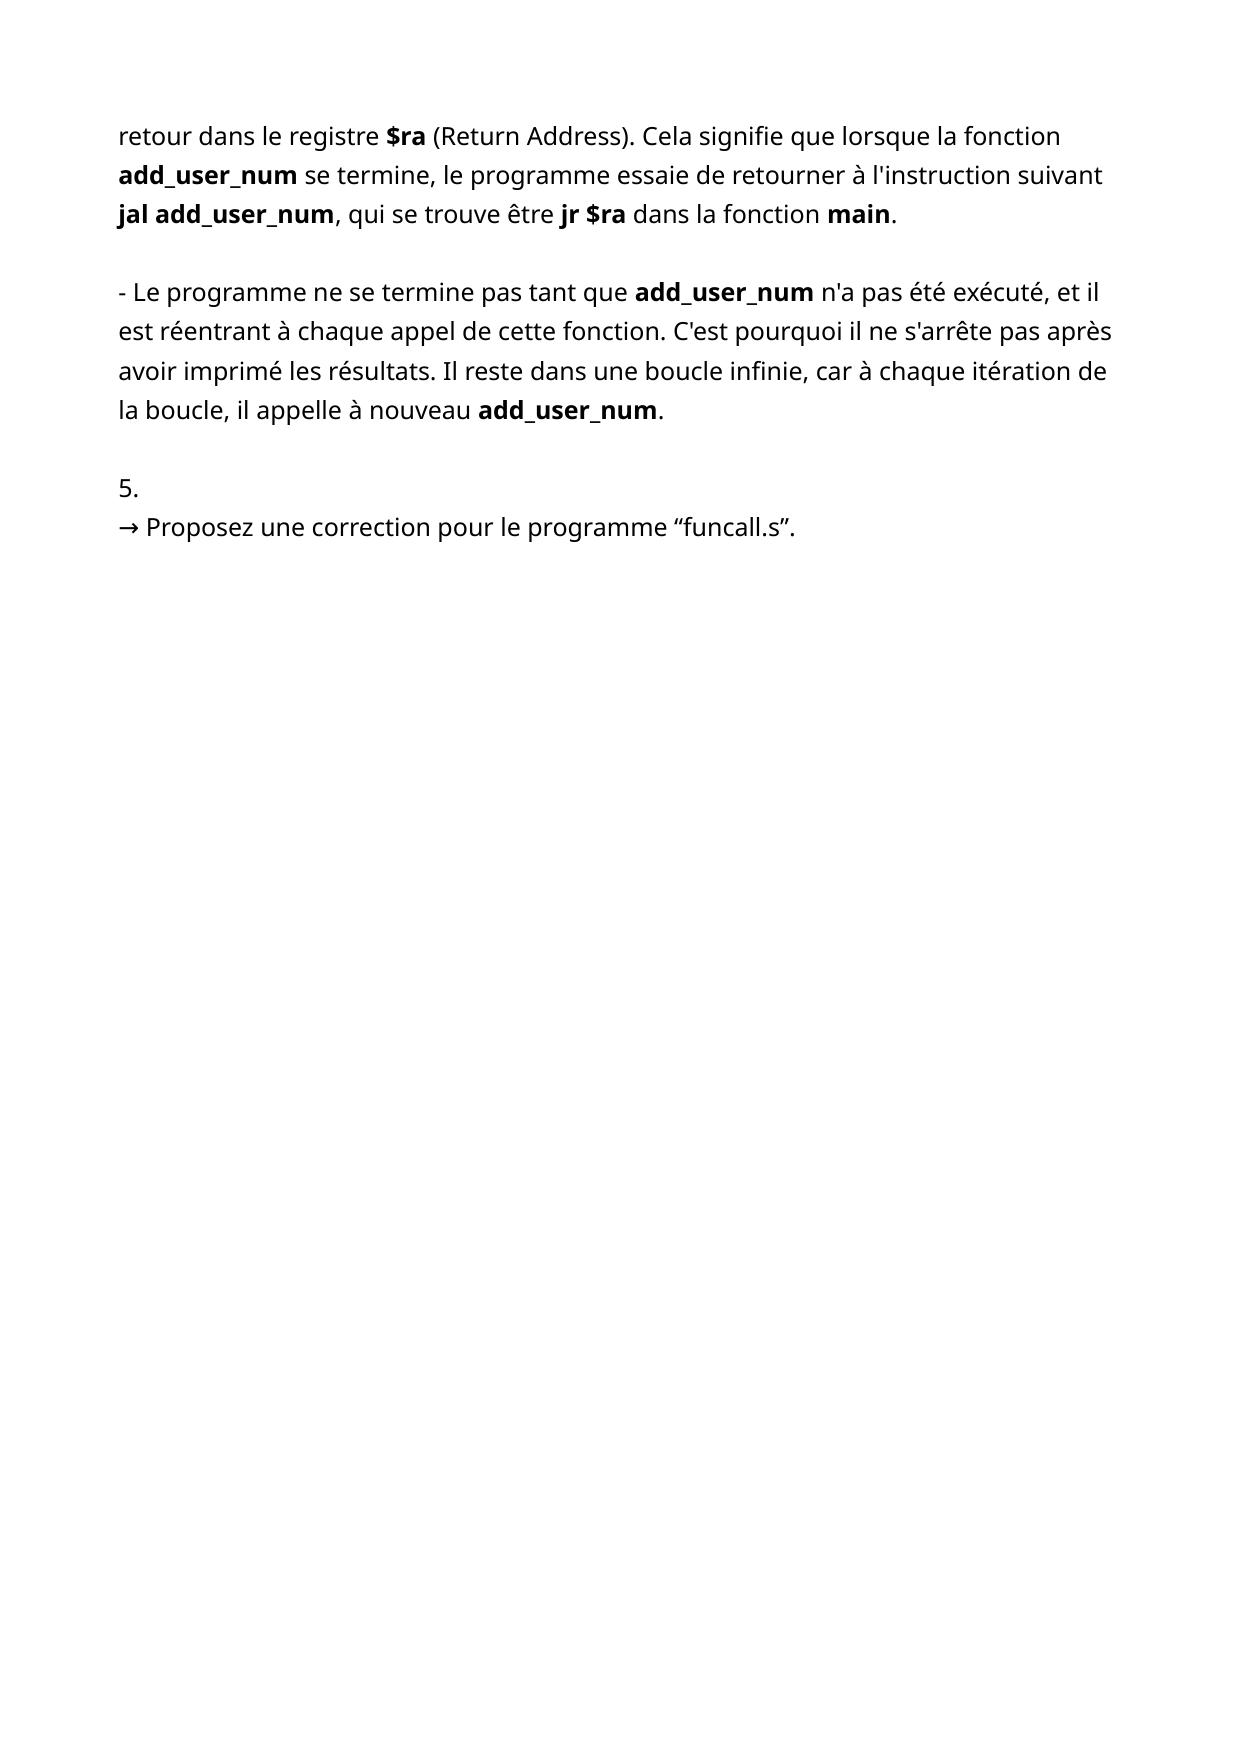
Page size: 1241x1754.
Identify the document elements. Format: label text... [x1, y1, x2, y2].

text → Proposez une correction pour le programme “funcall.s”. [118, 510, 1122, 544]
text - Le programme ne se termine pas tant que add_user_num n'a pas été exécuté, et il est réentrant à chaque appel de cette fonction. C'est pourquoi il ne s'arrête pas après avoir imprimé les résultats. Il reste dans une boucle infinie, car à chaque itération de la boucle, il appelle à nouveau add_user_num. [118, 275, 1122, 426]
text retour dans le registre $ra (Return Address). Cela signifie que lorsque la fonction add_user_num se termine, le programme essaie de retourner à l'instruction suivant jal add_user_num, qui se trouve être jr $ra dans la fonction main. [118, 118, 1122, 231]
text 5. [118, 471, 1122, 505]
